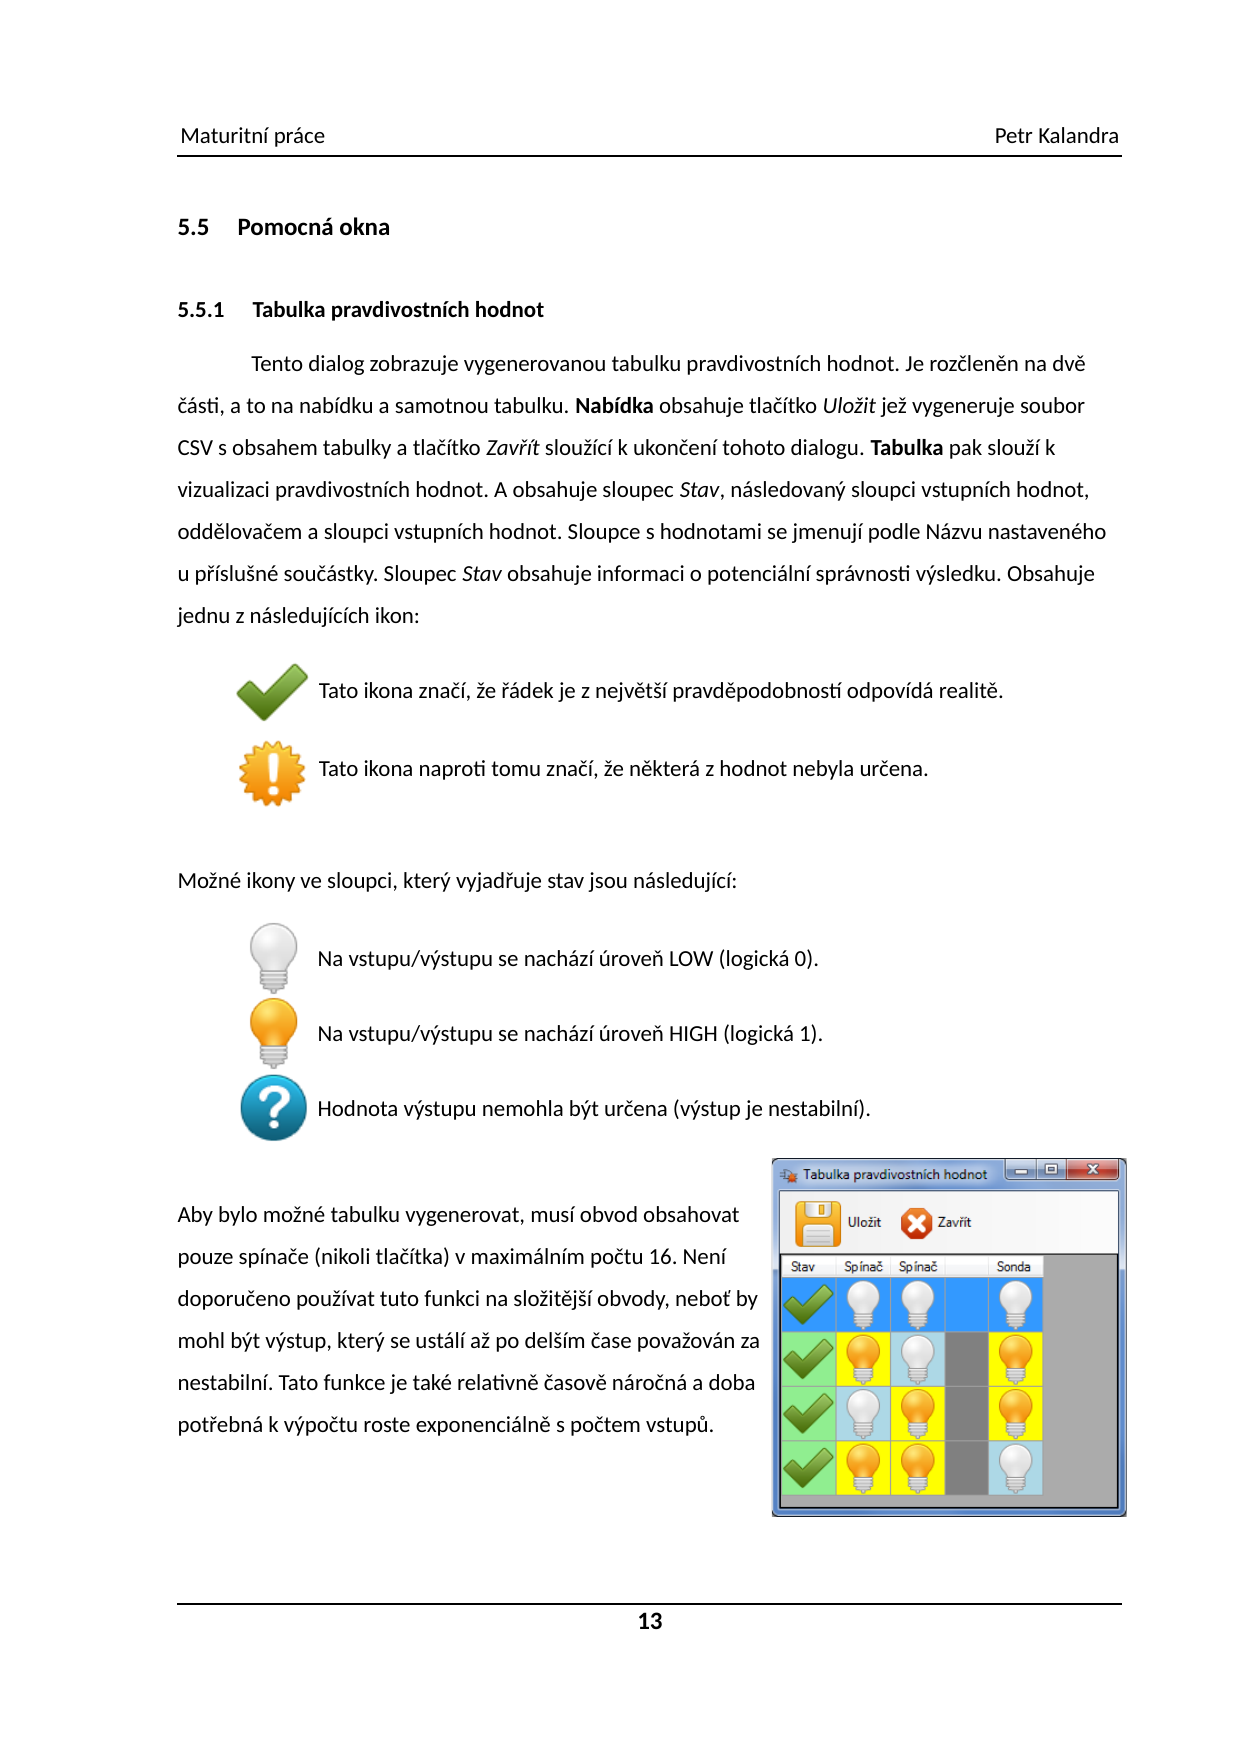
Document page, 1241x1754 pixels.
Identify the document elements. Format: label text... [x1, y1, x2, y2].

picture [771, 1158, 1127, 1517]
table_cell Hodnota výstupu nemohla být určena (výstup je nestabilní). [318, 1071, 1122, 1146]
text Možné ikony ve sloupci, který vyjadřuje stav jsou následující: [177, 866, 1122, 894]
table_cell [311, 737, 318, 812]
picture [235, 736, 311, 812]
text Aby bylo možné tabulku vygenerovat, musí obvod obsahovat pouze spínače (nikoli tlačítka) v maximálním počtu 16. Není doporučeno používat tuto funkci na složitější obvody, neboť by mohl být výstup, který se ustálí až po delším čase považován za nestabilní. Tato funkce je také relativně časově náročná a doba potřebná k výpočtu roste exponenciálně s počtem vstupů. [177, 1200, 771, 1480]
picture [235, 655, 311, 731]
table_cell [312, 1071, 317, 1146]
table_header [236, 656, 318, 737]
subtitle 5.5.1 Tabulka pravdivostních hodnot [177, 295, 1122, 323]
picture [236, 920, 312, 1146]
table_header Na vstupu/výstupu se nachází úroveň LOW (logická 0). [318, 921, 1122, 996]
subtitle 5.5 Pomocná okna [177, 211, 1122, 242]
table_header Tato ikona značí, že řádek je z největší pravděpodobností odpovídá realitě. [319, 656, 1122, 737]
text Tento dialog zobrazuje vygenerovanou tabulku pravdivostních hodnot. Je rozčleněn na dvě části, a to na nabídku a samotnou tabulku. Nabídka obsahuje tlačítko Uložit jež vygeneruje soubor CSV s obsahem tabulky a tlačítko Zavřít sloužící k ukončení tohoto dialogu. Tabulka pak slouží k vizualizaci pravdivostních hodnot. A obsahuje sloupec Stav, následovaný sloupci vstupních hodnot, oddělovačem a sloupci vstupních hodnot. Sloupce s hodnotami se jmenují podle Názvu nastaveného u příslušné součástky. Sloupec Stav obsahuje informaci o potenciální správnosti výsledku. Obsahuje jednu z následujících ikon: [177, 349, 1122, 629]
table_cell Na vstupu/výstupu se nachází úroveň HIGH (logická 1). [318, 996, 1122, 1071]
table_header [312, 921, 317, 996]
table_cell [312, 996, 317, 1071]
table_cell Tato ikona naproti tomu značí, že některá z hodnot nebyla určena. [319, 737, 1122, 812]
